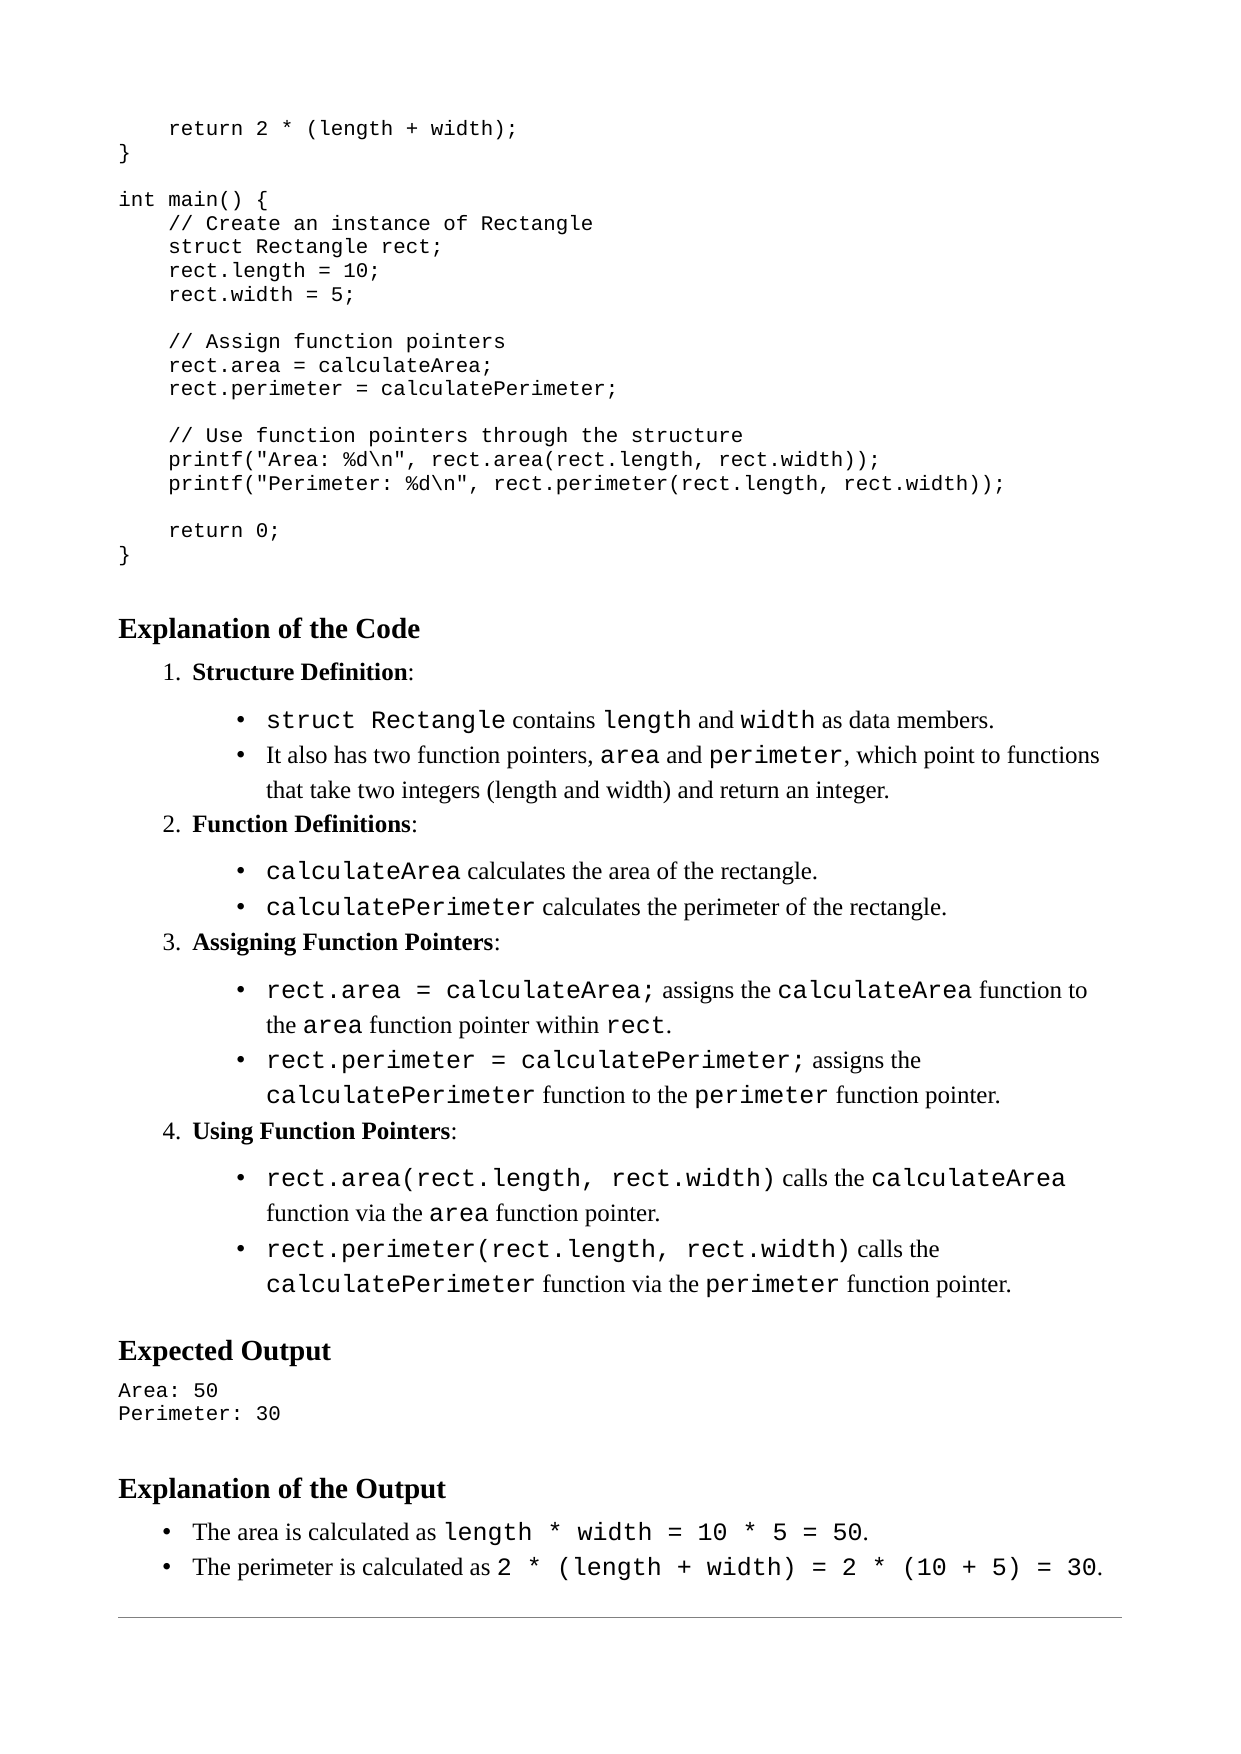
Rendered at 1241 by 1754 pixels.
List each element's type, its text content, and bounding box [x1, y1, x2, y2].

text // Create an instance of Rectangle [118, 213, 1122, 236]
text printf("Area: %d\n", rect.area(rect.length, rect.width)); [118, 449, 1122, 473]
list The area is calculated as length * width = 10 * 5 = 50. [162, 1517, 1122, 1548]
list rect.perimeter(rect.length, rect.width) calls the calculatePerimeter function via the perimeter function pointer. [236, 1234, 1122, 1300]
text return 2 * (length + width); [118, 118, 1122, 142]
text rect.area = calculateArea; [118, 354, 1122, 378]
list rect.perimeter = calculatePerimeter; assigns the calculatePerimeter function to the perimeter function pointer. [236, 1045, 1122, 1111]
text struct Rectangle rect; [118, 236, 1122, 260]
subtitle Explanation of the Code [118, 611, 1122, 645]
text } [118, 142, 1122, 165]
subtitle Expected Output [118, 1333, 1122, 1367]
list rect.area(rect.length, rect.width) calls the calculateArea function via the area function pointer. [236, 1163, 1122, 1229]
text // Use function pointers through the structure [118, 426, 1122, 449]
subtitle Explanation of the Output [118, 1471, 1122, 1504]
text int main() { [118, 189, 1122, 213]
list calculateArea calculates the area of the rectangle. [236, 856, 1122, 887]
list Structure Definition: [162, 657, 1122, 686]
text Perimeter: 30 [118, 1403, 1122, 1427]
text printf("Perimeter: %d\n", rect.perimeter(rect.length, rect.width)); [118, 473, 1122, 496]
list Assigning Function Pointers: [162, 927, 1122, 956]
list rect.area = calculateArea; assigns the calculateArea function to the area function pointer within rect. [236, 975, 1122, 1041]
text return 0; [118, 520, 1122, 544]
list calculatePerimeter calculates the perimeter of the rectangle. [236, 892, 1122, 922]
list struct Rectangle contains length and width as data members. [236, 705, 1122, 736]
text } [118, 544, 1122, 567]
list Using Function Pointers: [162, 1116, 1122, 1144]
text rect.length = 10; [118, 260, 1122, 284]
text rect.width = 5; [118, 284, 1122, 307]
list Function Definitions: [162, 809, 1122, 837]
list The perimeter is calculated as 2 * (length + width) = 2 * (10 + 5) = 30. [162, 1552, 1122, 1583]
text rect.perimeter = calculatePerimeter; [118, 378, 1122, 402]
list It also has two function pointers, area and perimeter, which point to functions that take two integers (length and width) and return an integer. [236, 741, 1122, 804]
text // Assign function pointers [118, 331, 1122, 354]
text Area: 50 [118, 1379, 1122, 1403]
